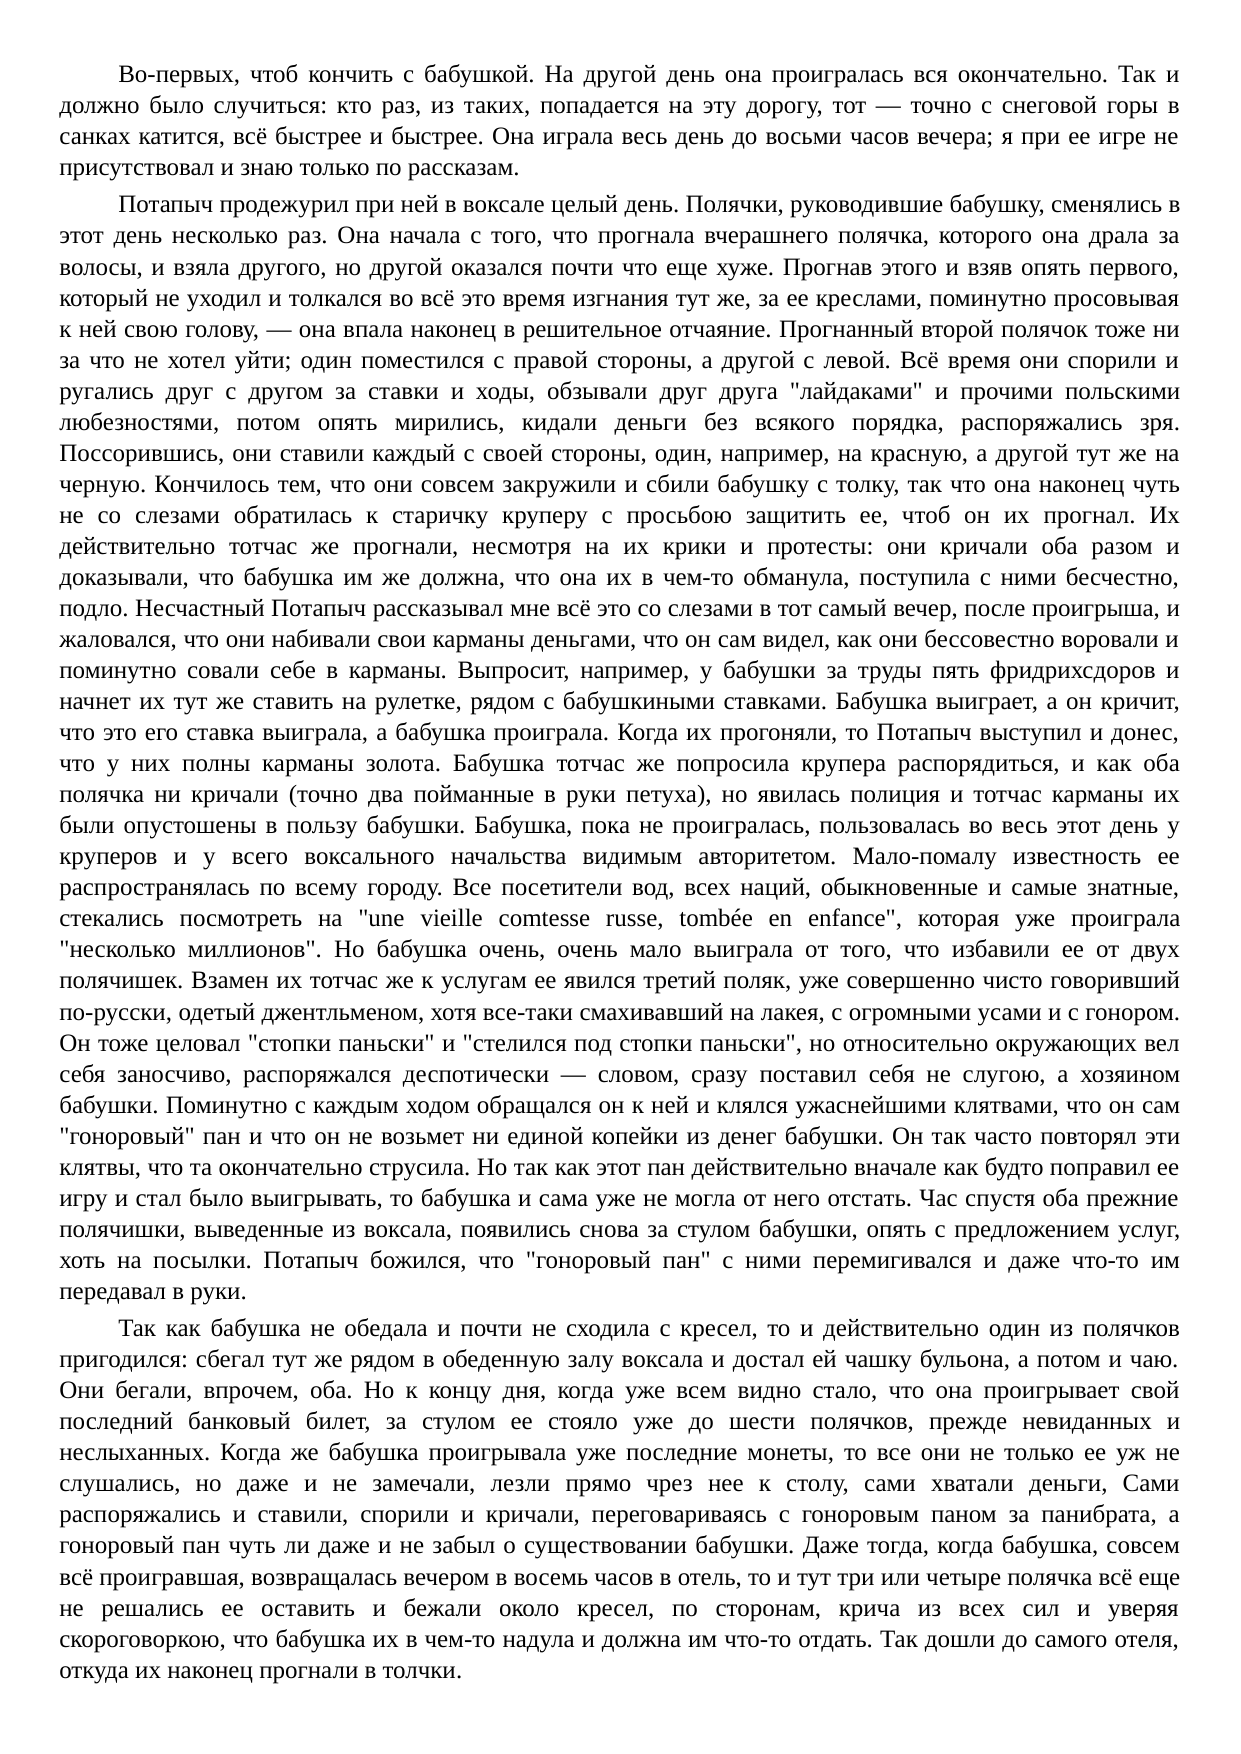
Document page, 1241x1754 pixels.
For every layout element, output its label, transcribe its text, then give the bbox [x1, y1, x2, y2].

text Так как бабушка не обедала и почти не сходила с кресел, то и действительно один из полячков пригодился: сбегал тут же рядом в обеденную залу воксала и достал ей чашку бульона, а потом и чаю. Они бегали, впрочем, оба. Но к концу дня, когда уже всем видно стало, что она проигрывает свой последний банковый билет, за стулом ее стояло уже до шести полячков, прежде невиданных и неслыханных. Когда же бабушка проигрывала уже последние монеты, то все они не только ее уж не слушались, но даже и не замечали, лезли прямо чрез нее к столу, сами хватали деньги, Сами распоряжались и ставили, спорили и кричали, переговариваясь с гоноровым паном за панибрата, а гоноровый пан чуть ли даже и не забыл о существовании бабушки. Даже тогда, когда бабушка, совсем всё проигравшая, возвращалась вечером в восемь часов в отель, то и тут три или четыре полячка всё еще не решались ее оставить и бежали около кресел, по сторонам, крича из всех сил и уверяя скороговоркою, что бабушка их в чем-то надула и должна им что-то отдать. Так дошли до самого отеля, откуда их наконец прогнали в толчки. [59, 1313, 1181, 1683]
text Потапыч продежурил при ней в воксале целый день. Полячки, руководившие бабушку, сменялись в этот день несколько раз. Она начала с того, что прогнала вчерашнего полячка, которого она драла за волосы, и взяла другого, но другой оказался почти что еще хуже. Прогнав этого и взяв опять первого, который не уходил и толкался во всё это время изгнания тут же, за ее креслами, поминутно просовывая к ней свою голову, — она впала наконец в решительное отчаяние. Прогнанный второй полячок тоже ни за что не хотел уйти; один поместился с правой стороны, а другой с левой. Всё время они спорили и ругались друг с другом за ставки и ходы, обзывали друг друга "лайдаками" и прочими польскими любезностями, потом опять мирились, кидали деньги без всякого порядка, распоряжались зря. Поссорившись, они ставили каждый с своей стороны, один, например, на красную, а другой тут же на черную. Кончилось тем, что они совсем закружили и сбили бабушку с толку, так что она наконец чуть не со слезами обратилась к старичку круперу с просьбою защитить ее, чтоб он их прогнал. Их действительно тотчас же прогнали, несмотря на их крики и протесты: они кричали оба разом и доказывали, что бабушка им же должна, что она их в чем-то обманула, поступила с ними бесчестно, подло. Несчастный Потапыч рассказывал мне всё это со слезами в тот самый вечер, после проигрыша, и жаловался, что они набивали свои карманы деньгами, что он сам видел, как они бессовестно воровали и поминутно совали себе в карманы. Выпросит, например, у бабушки за труды пять фридрихсдоров и начнет их тут же ставить на рулетке, рядом с бабушкиными ставками. Бабушка выиграет, а он кричит, что это его ставка выиграла, а бабушка проиграла. Когда их прогоняли, то Потапыч выступил и донес, что у них полны карманы золота. Бабушка тотчас же попросила крупера распорядиться, и как оба полячка ни кричали (точно два пойманные в руки петуха), но явилась полиция и тотчас карманы их были опустошены в пользу бабушки. Бабушка, пока не проигралась, пользовалась во весь этот день у круперов и у всего воксального начальства видимым авторитетом. Мало-помалу известность ее распространялась по всему городу. Все посетители вод, всех наций, обыкновенные и самые знатные, стекались посмотреть на "une vieille comtesse russe, tombée en enfance", которая уже проиграла "несколько миллионов". Но бабушка очень, очень мало выиграла от того, что избавили ее от двух полячишек. Взамен их тотчас же к услугам ее явился третий поляк, уже совершенно чисто говоривший по-русски, одетый джентльменом, хотя все-таки смахивавший на лакея, с огромными усами и с гонором. Он тоже целовал "стопки паньски" и "стелился под стопки паньски", но относительно окружающих вел себя заносчиво, распоряжался деспотически — словом, сразу поставил себя не слугою, а хозяином бабушки. Поминутно с каждым ходом обращался он к ней и клялся ужаснейшими клятвами, что он сам "гоноровый" пан и что он не возьмет ни единой копейки из денег бабушки. Он так часто повторял эти клятвы, что та окончательно струсила. Но так как этот пан действительно вначале как будто поправил ее игру и стал было выигрывать, то бабушка и сама уже не могла от него отстать. Час спустя оба прежние полячишки, выведенные из воксала, появились снова за стулом бабушки, опять с предложением услуг, хоть на посылки. Потапыч божился, что "гоноровый пан" с ними перемигивался и даже что-то им передавал в руки. [59, 189, 1181, 1305]
text Во-первых, чтоб кончить с бабушкой. На другой день она проигралась вся окончательно. Так и должно было случиться: кто раз, из таких, попадается на эту дорогу, тот — точно с снеговой горы в санках катится, всё быстрее и быстрее. Она играла весь день до восьми часов вечера; я при ее игре не присутствовал и знаю только по рассказам. [59, 59, 1181, 181]
